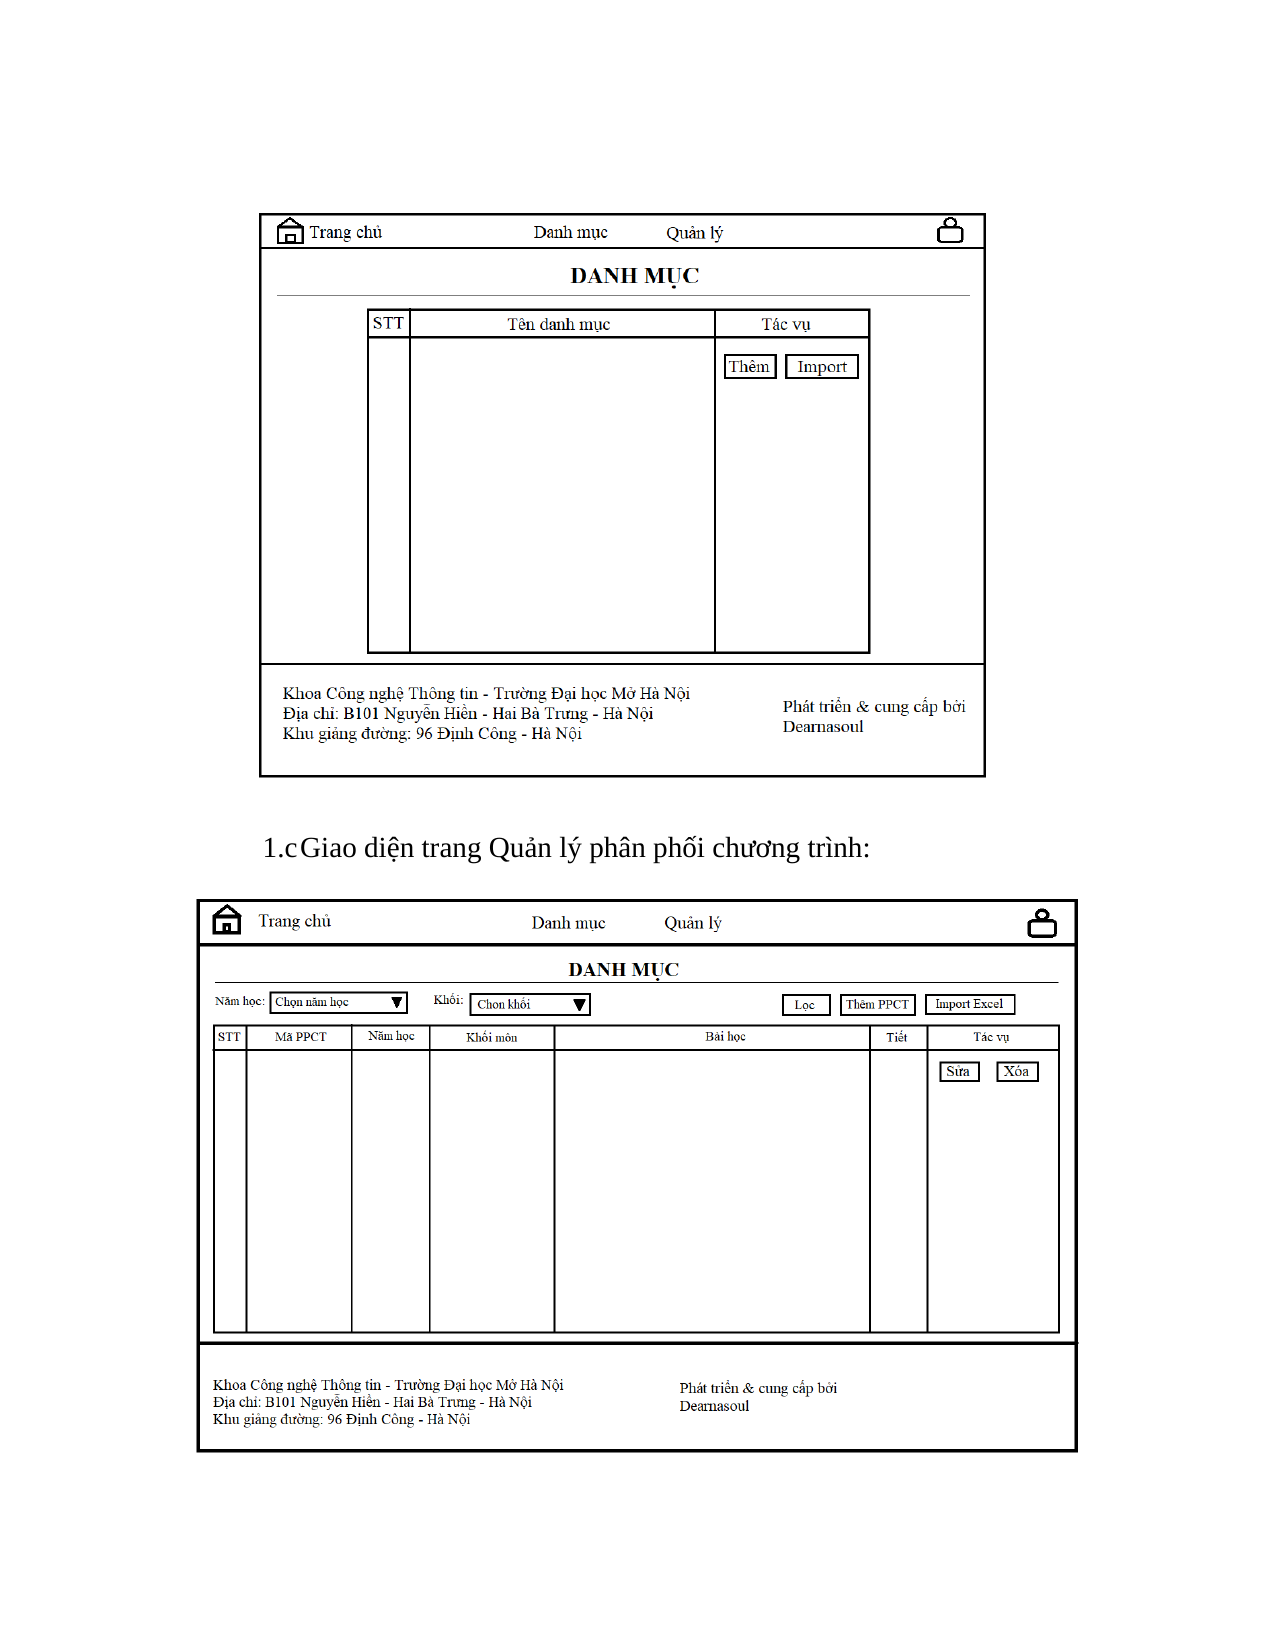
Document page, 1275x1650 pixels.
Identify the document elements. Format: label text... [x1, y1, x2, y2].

list Giao diện trang Quản lý phân phối chương trình: [262, 831, 1125, 864]
picture [2, 864, 1275, 1486]
picture [76, 150, 1275, 831]
